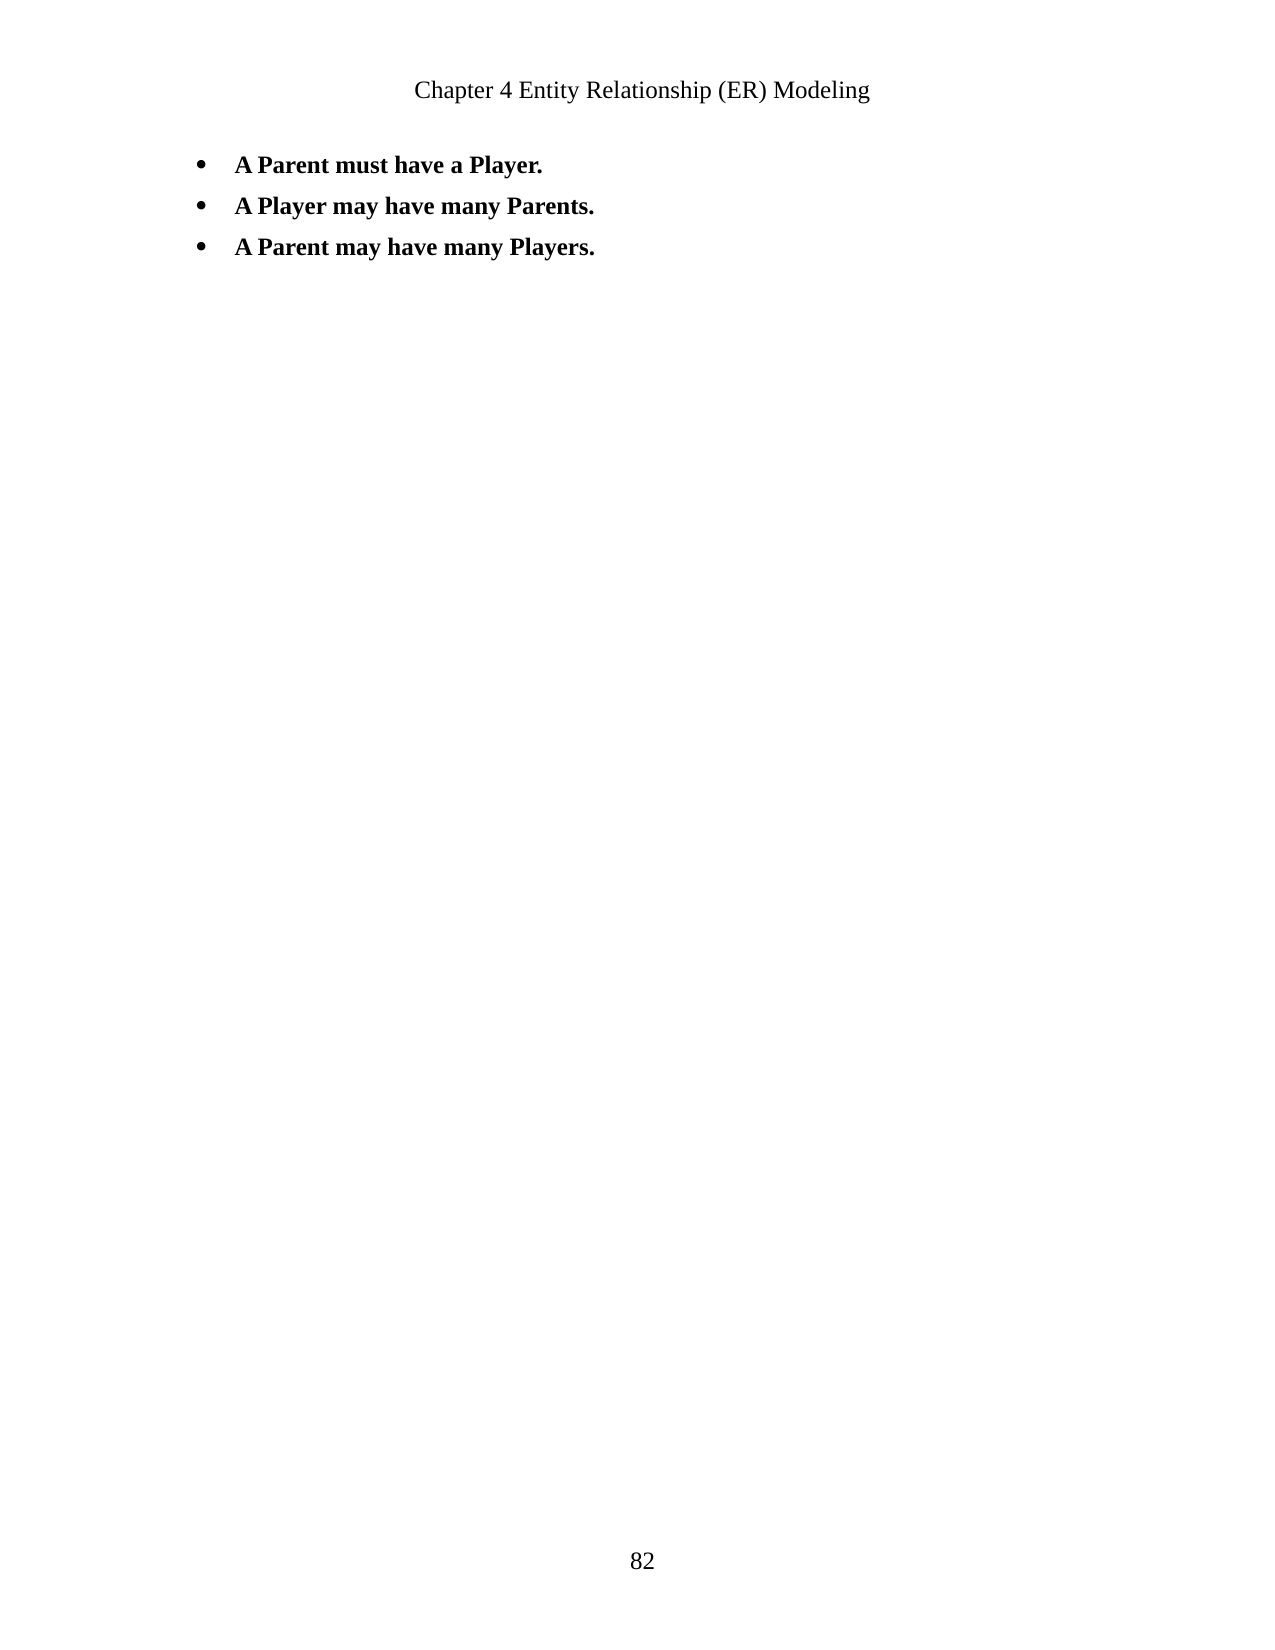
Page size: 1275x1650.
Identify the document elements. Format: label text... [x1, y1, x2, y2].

list A Player may have many Parents. [197, 191, 1162, 220]
list A Parent may have many Players. [197, 232, 1162, 261]
list A Parent must have a Player. [197, 150, 1162, 179]
